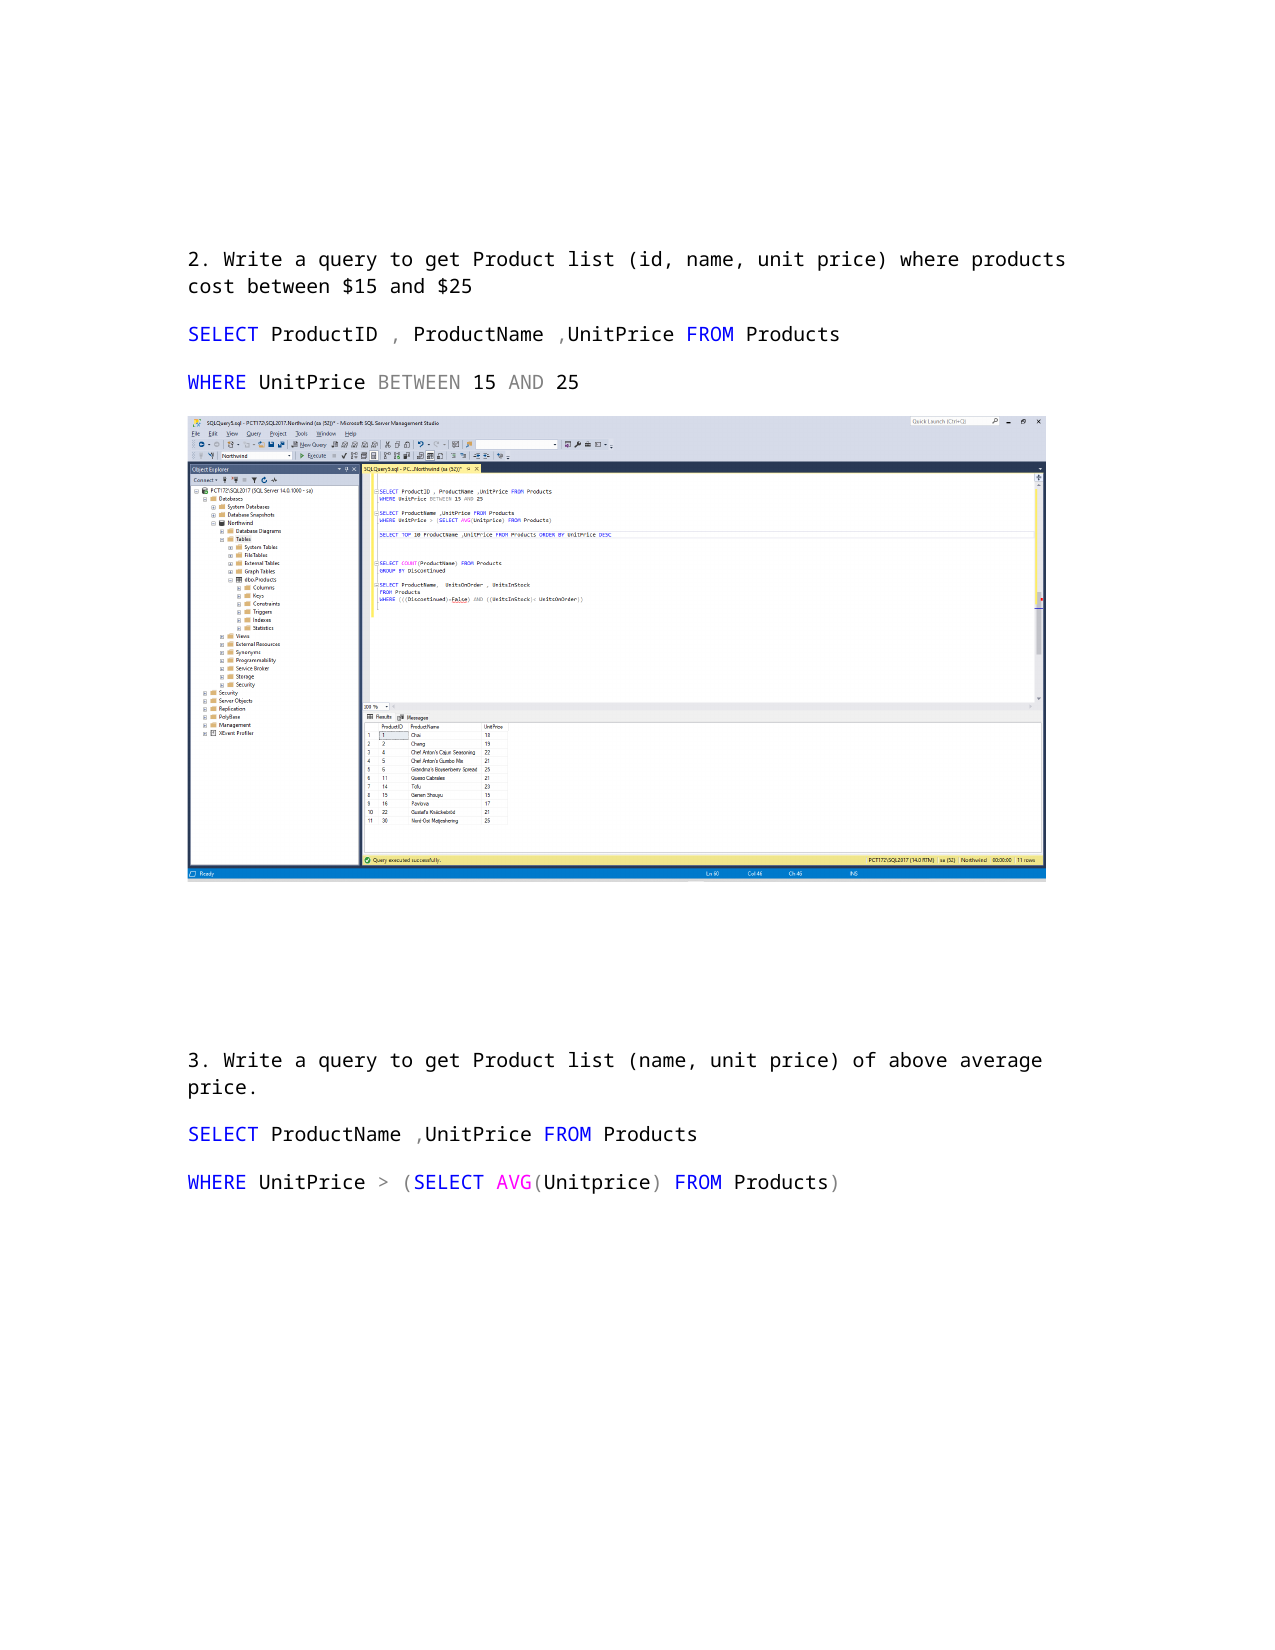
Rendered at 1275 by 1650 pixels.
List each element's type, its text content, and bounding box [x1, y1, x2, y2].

text 3. Write a query to get Product list (name, unit price) of above average price. [187, 1046, 1087, 1100]
text SELECT ProductID , ProductName ,UnitPrice FROM Products [187, 320, 1087, 347]
text SELECT ProductName ,UnitPrice FROM Products [187, 1121, 1087, 1148]
text 2. Write a query to get Product list (id, name, unit price) where products cost between $15 and $25 [187, 246, 1087, 299]
text WHERE UnitPrice BETWEEN 15 AND 25 [187, 368, 1087, 395]
text WHERE UnitPrice > (SELECT AVG(Unitprice) FROM Products) [187, 1168, 1087, 1196]
